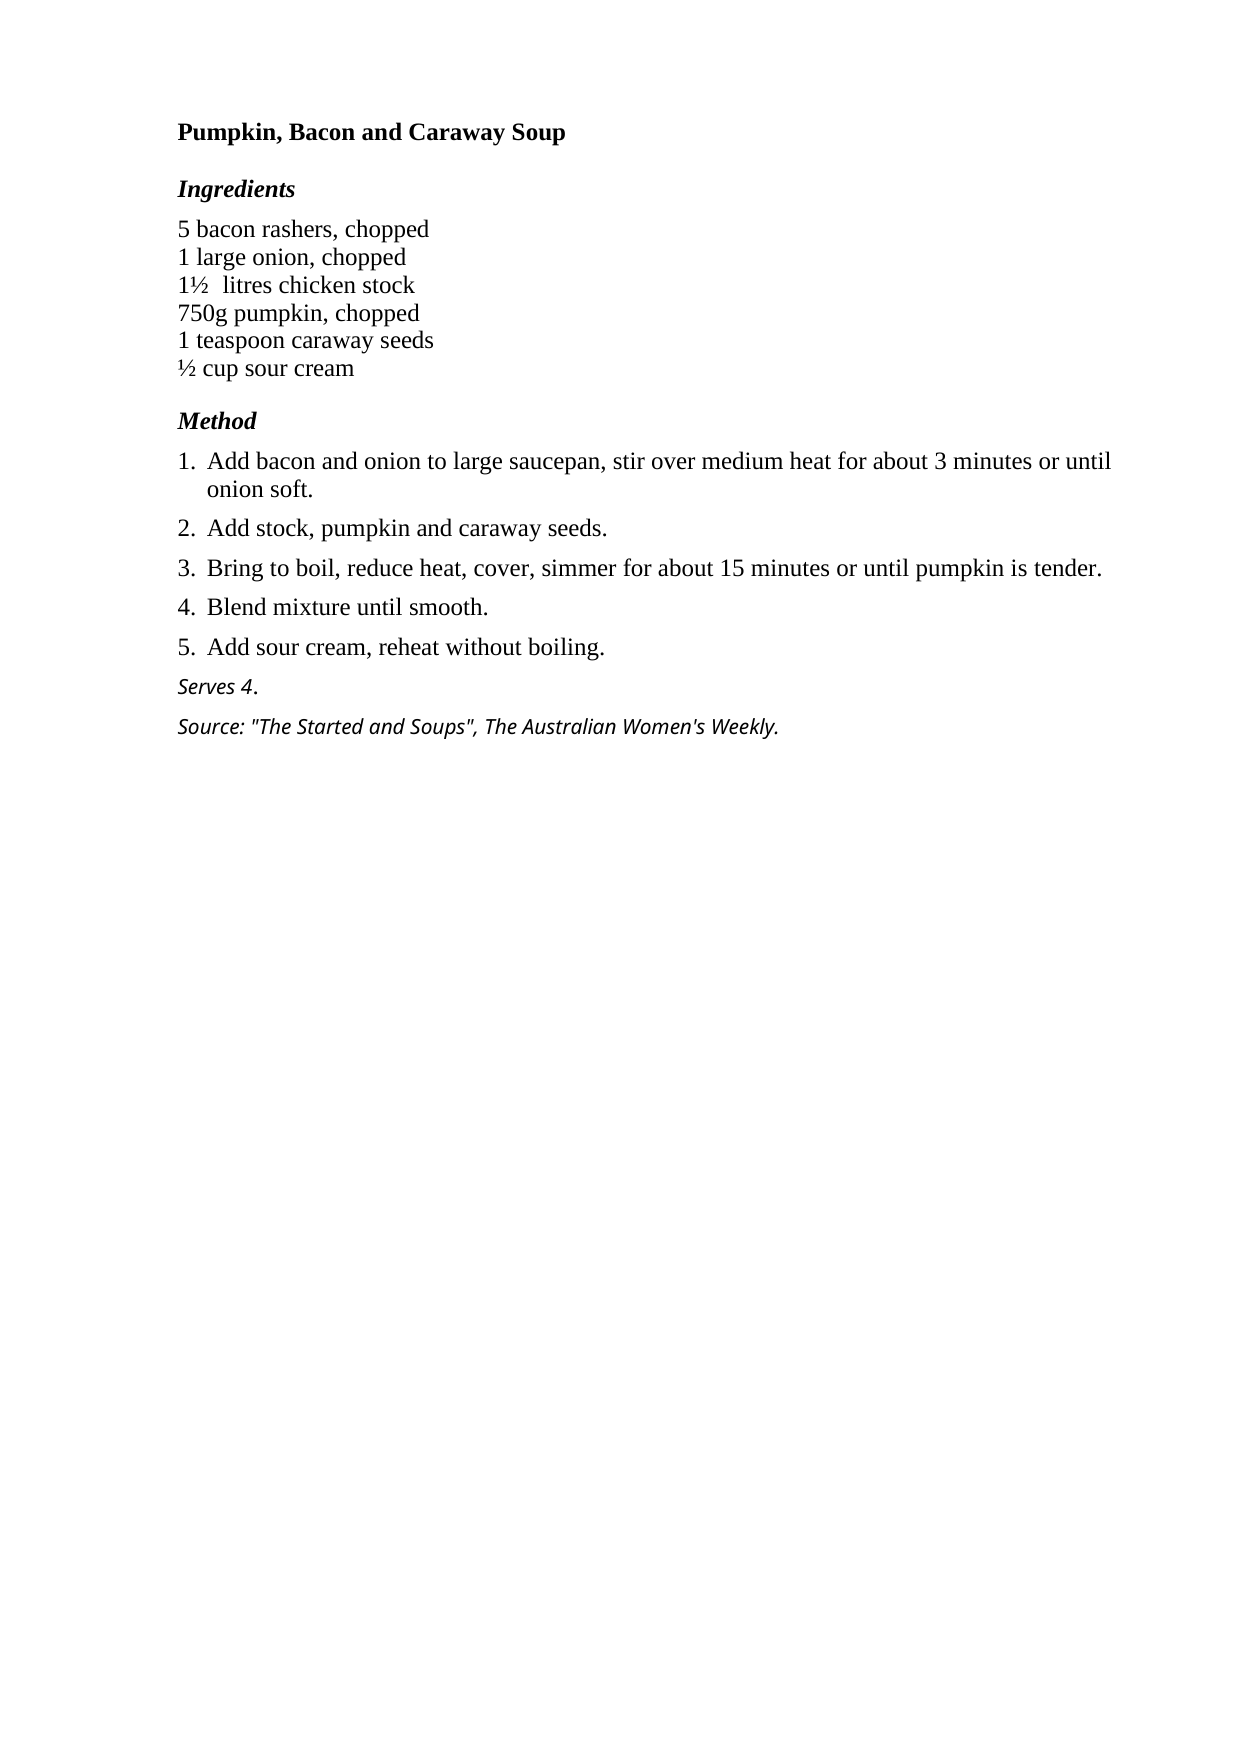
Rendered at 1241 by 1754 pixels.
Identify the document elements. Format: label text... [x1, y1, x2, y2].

list Bring to boil, reduce heat, cover, simmer for about 15 minutes or until pumpkin is tender. [177, 554, 1122, 581]
text 1 large onion, chopped [177, 243, 1122, 271]
text ½ cup sour cream [177, 354, 1122, 382]
text 1½ litres chicken stock [177, 271, 1122, 299]
subtitle Ingredients [177, 175, 1122, 203]
text 5 bacon rashers, chopped [177, 216, 1122, 243]
list Add sour cream, reheat without boiling. [177, 633, 1122, 660]
text 1 teaspoon caraway seeds [177, 326, 1122, 354]
text Serves 4. [177, 672, 1122, 700]
list Add stock, pumpkin and caraway seeds. [177, 514, 1122, 542]
text 750g pumpkin, chopped [177, 299, 1122, 326]
subtitle Method [177, 407, 1122, 434]
list Add bacon and onion to large saucepan, stir over medium heat for about 3 minutes or until onion soft. [177, 447, 1122, 502]
list Blend mixture until smooth. [177, 593, 1122, 621]
text Source: "The Started and Soups", The Australian Women's Weekly. [177, 712, 1122, 740]
